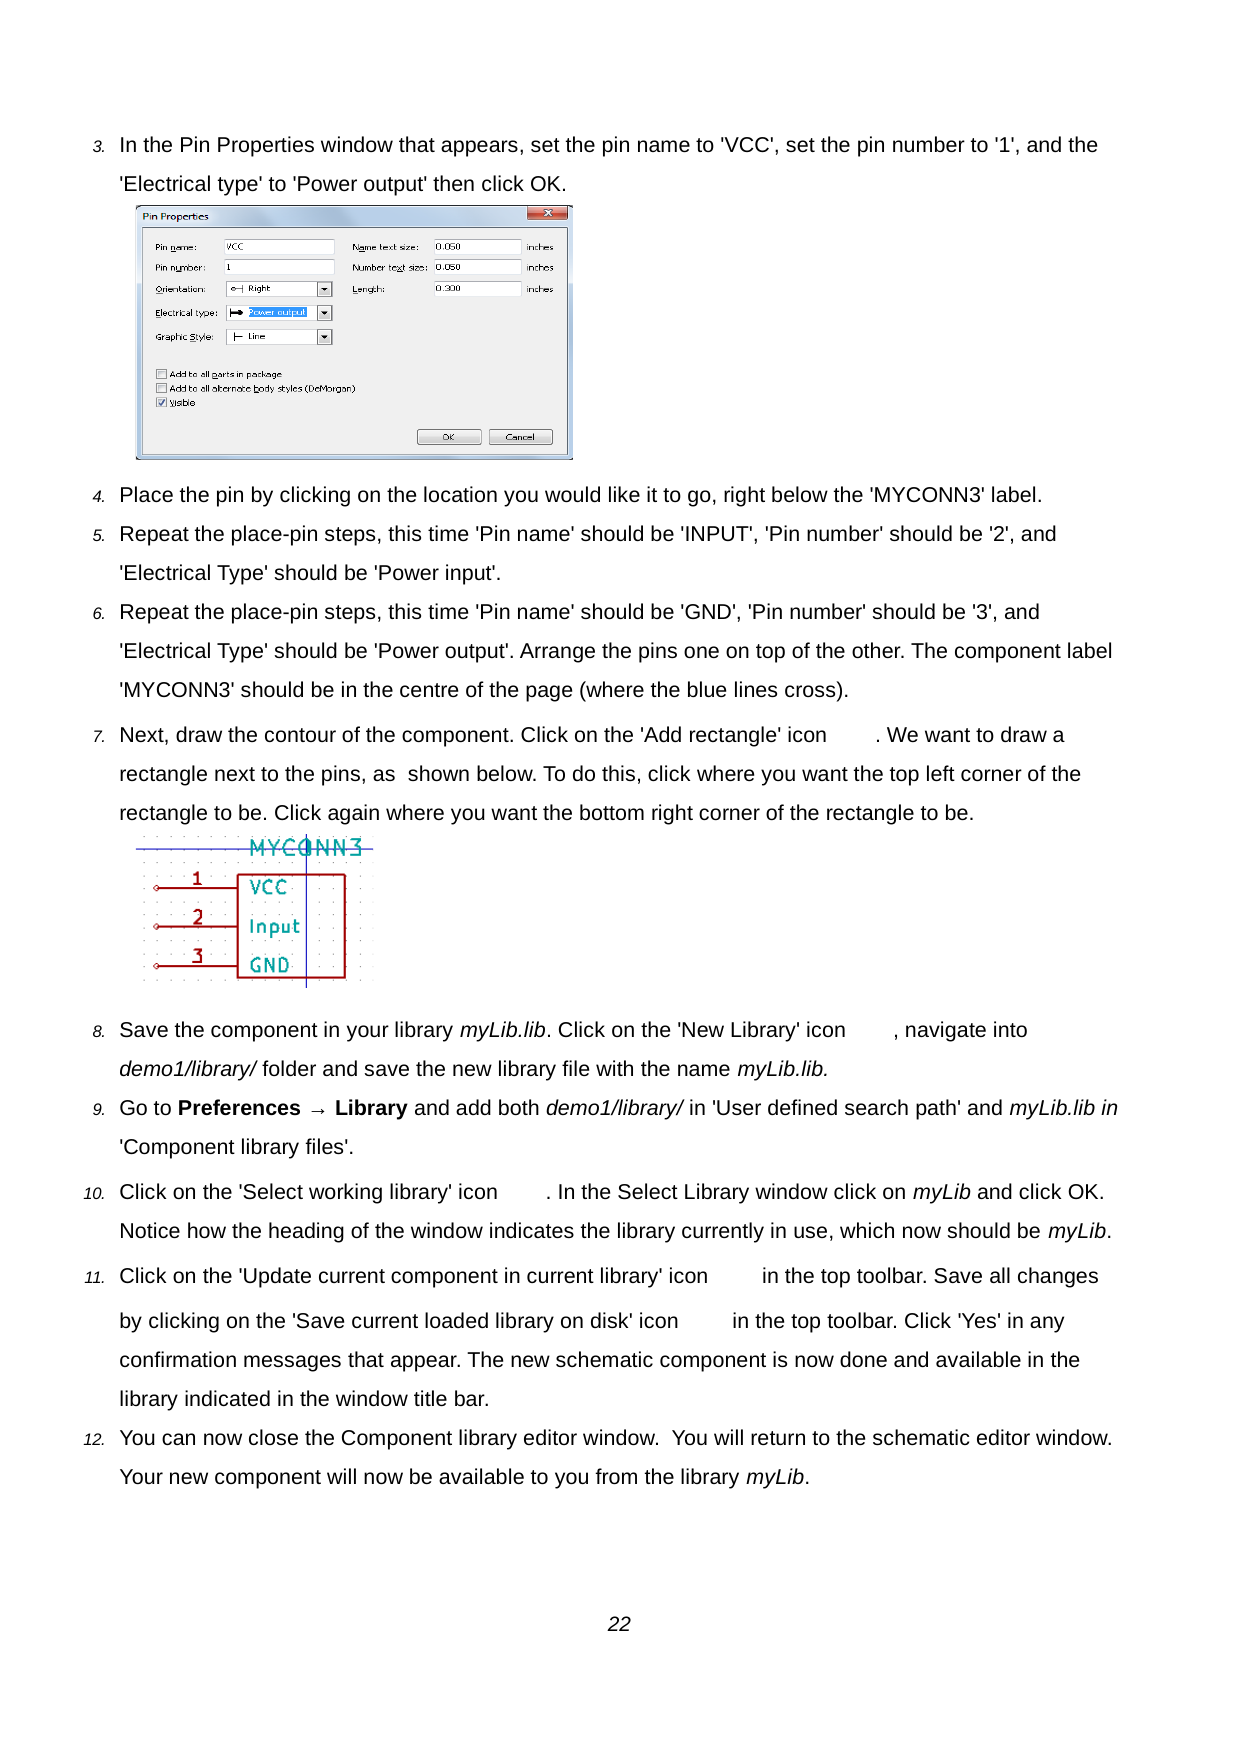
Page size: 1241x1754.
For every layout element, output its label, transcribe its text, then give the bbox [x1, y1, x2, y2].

list Click on the 'Select working library' icon . In the Select Library window click on myLib and click OK. Notice how the heading of the window indicates the library currently in use, which now should be myLib. [119, 1159, 1122, 1243]
list You can now close the Component library editor window. You will return to the schematic editor window. Your new component will now be available to you from the library myLib. [119, 1411, 1122, 1489]
list Place the pin by clicking on the location you would like it to go, right below the 'MYCONN3' label. [119, 468, 1122, 507]
picture [135, 834, 374, 988]
list Save the component in your library myLib.lib. Click on the 'New Library' icon , navigate into demo1/library/ folder and save the new library file with the name myLib.lib. [119, 997, 1122, 1081]
list Repeat the place-pin steps, this time 'Pin name' should be 'GND', 'Pin number' should be '3', and 'Electrical Type' should be 'Power output'. Arrange the pins one on top of the other. The component label 'MYCONN3' should be in the centre of the page (where the blue lines cross). [119, 585, 1122, 702]
list In the Pin Properties window that appears, set the pin name to 'VCC', set the pin number to '1', and the 'Electrical type' to 'Power output' then click OK. [119, 118, 1122, 468]
picture [135, 205, 573, 460]
list Go to Preferences → Library and add both demo1/library/ in 'User defined search path' and myLib.lib in 'Component library files'. [119, 1081, 1122, 1159]
list Repeat the place-pin steps, this time 'Pin name' should be 'INPUT', 'Pin number' should be '2', and 'Electrical Type' should be 'Power input'. [119, 507, 1122, 585]
list Next, draw the contour of the component. Click on the 'Add rectangle' icon . We want to draw a rectangle next to the pins, as shown below. To do this, click where you want the top left corner of the rectangle to be. Click again where you want the bottom right corner of the rectangle to be. [119, 702, 1122, 997]
list Click on the 'Update current component in current library' icon in the top toolbar. Save all changes by clicking on the 'Save current loaded library on disk' icon in the top toolbar. Click 'Yes' in any confirmation messages that appear. The new schematic component is now done and available in the library indicated in the window title bar. [119, 1243, 1122, 1411]
